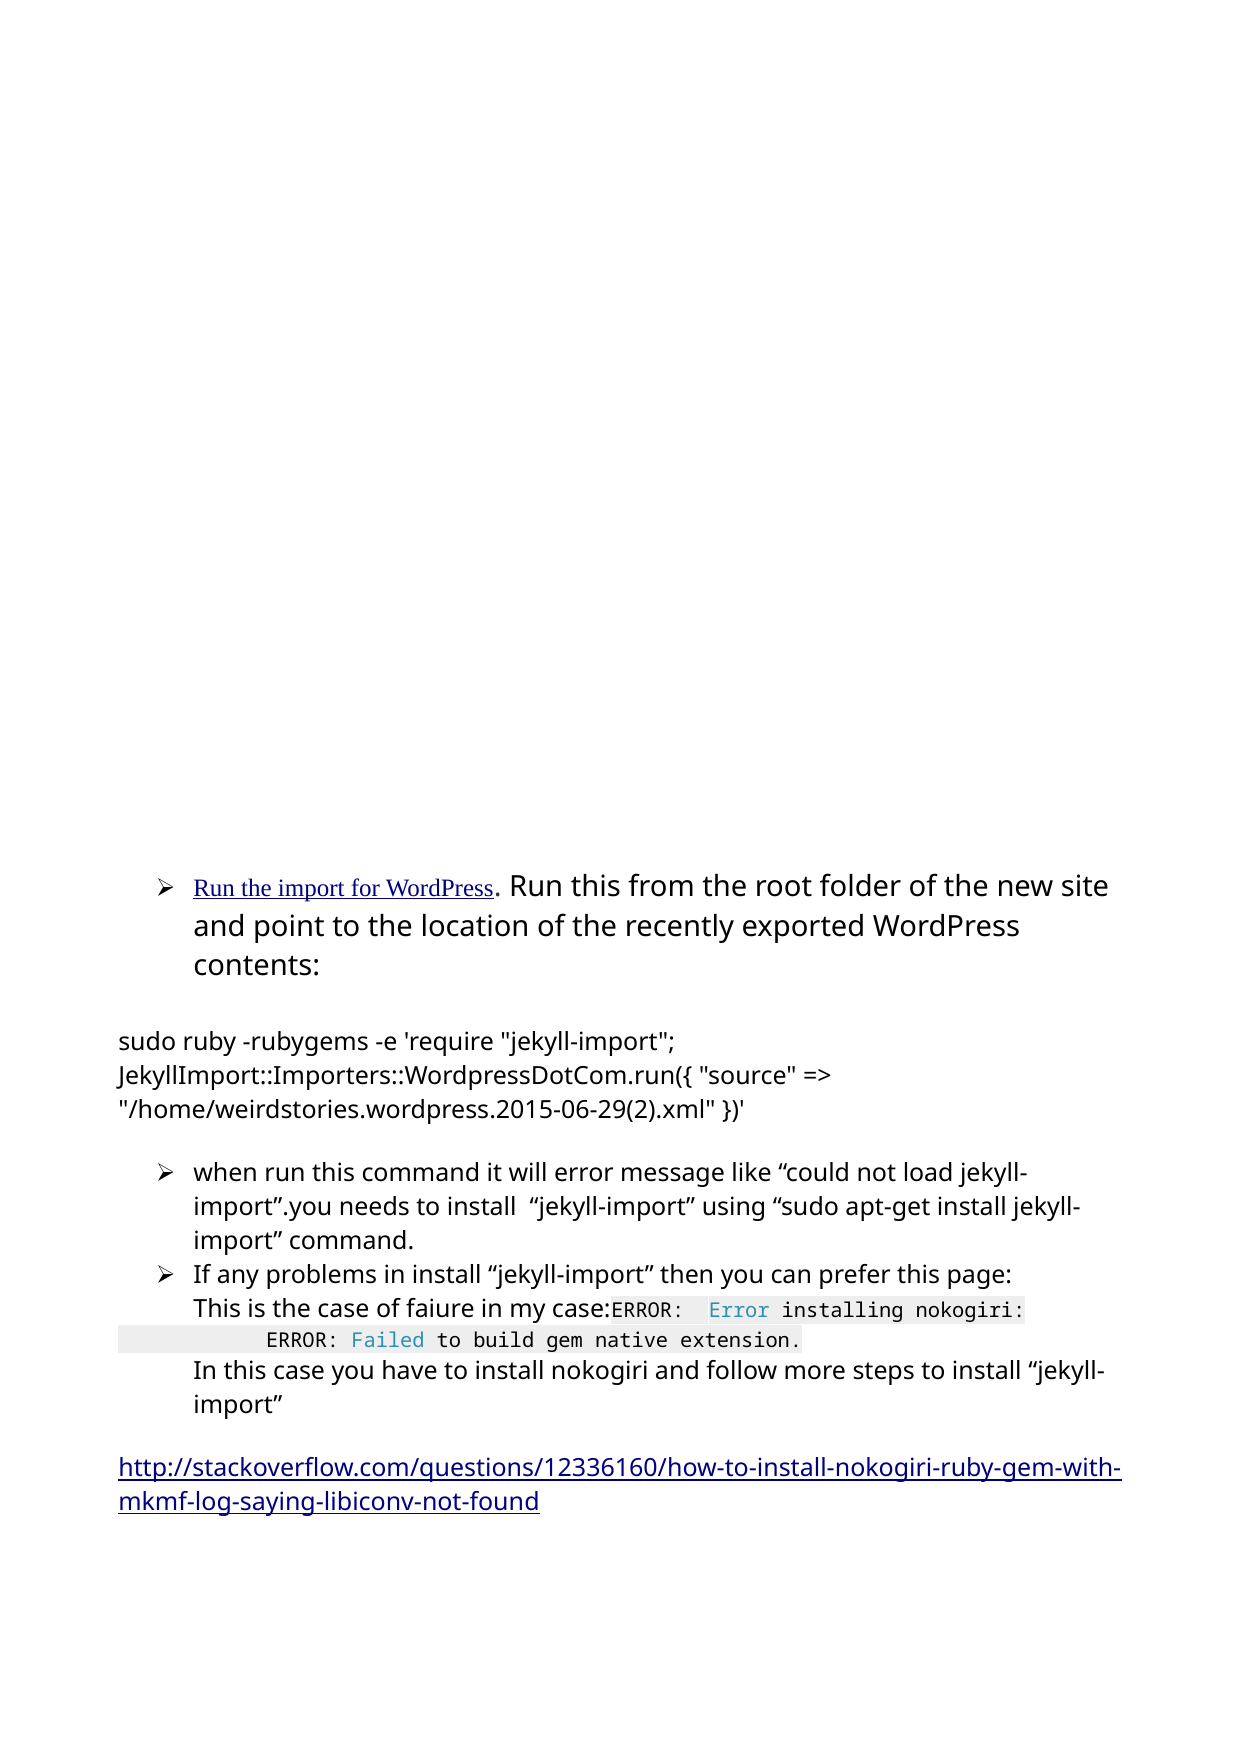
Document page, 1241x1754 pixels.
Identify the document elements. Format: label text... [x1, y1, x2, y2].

list This is the case of faiure in my case:ERROR: Error installing nokogiri: [156, 1291, 1122, 1325]
list In this case you have to install nokogiri and follow more steps to install “jekyll-import” [156, 1353, 1122, 1421]
list If any problems in install “jekyll-import” then you can prefer this page: [156, 1257, 1122, 1291]
list when run this command it will error message like “could not load jekyll-import”.you needs to install “jekyll-import” using “sudo apt-get install jekyll-import” command. [156, 1155, 1122, 1257]
text ERROR: Failed to build gem native extension. [118, 1325, 1122, 1353]
text mkmf-log-saying-libiconv-not-found [118, 1481, 1122, 1518]
list Run the import for WordPress. Run this from the root folder of the new site and point to the location of the recently exported WordPress contents: [156, 865, 1122, 984]
text sudo ruby -rubygems -e 'require "jekyll-import"; JekyllImport::Importers::WordpressDotCom.run({ "source" => "/home/weirdstories.wordpress.2015-06-29(2).xml" })' [118, 1024, 1122, 1126]
text http://stackoverflow.com/questions/12336160/how-to-install-nokogiri-ruby-gem-with- [118, 1450, 1122, 1479]
